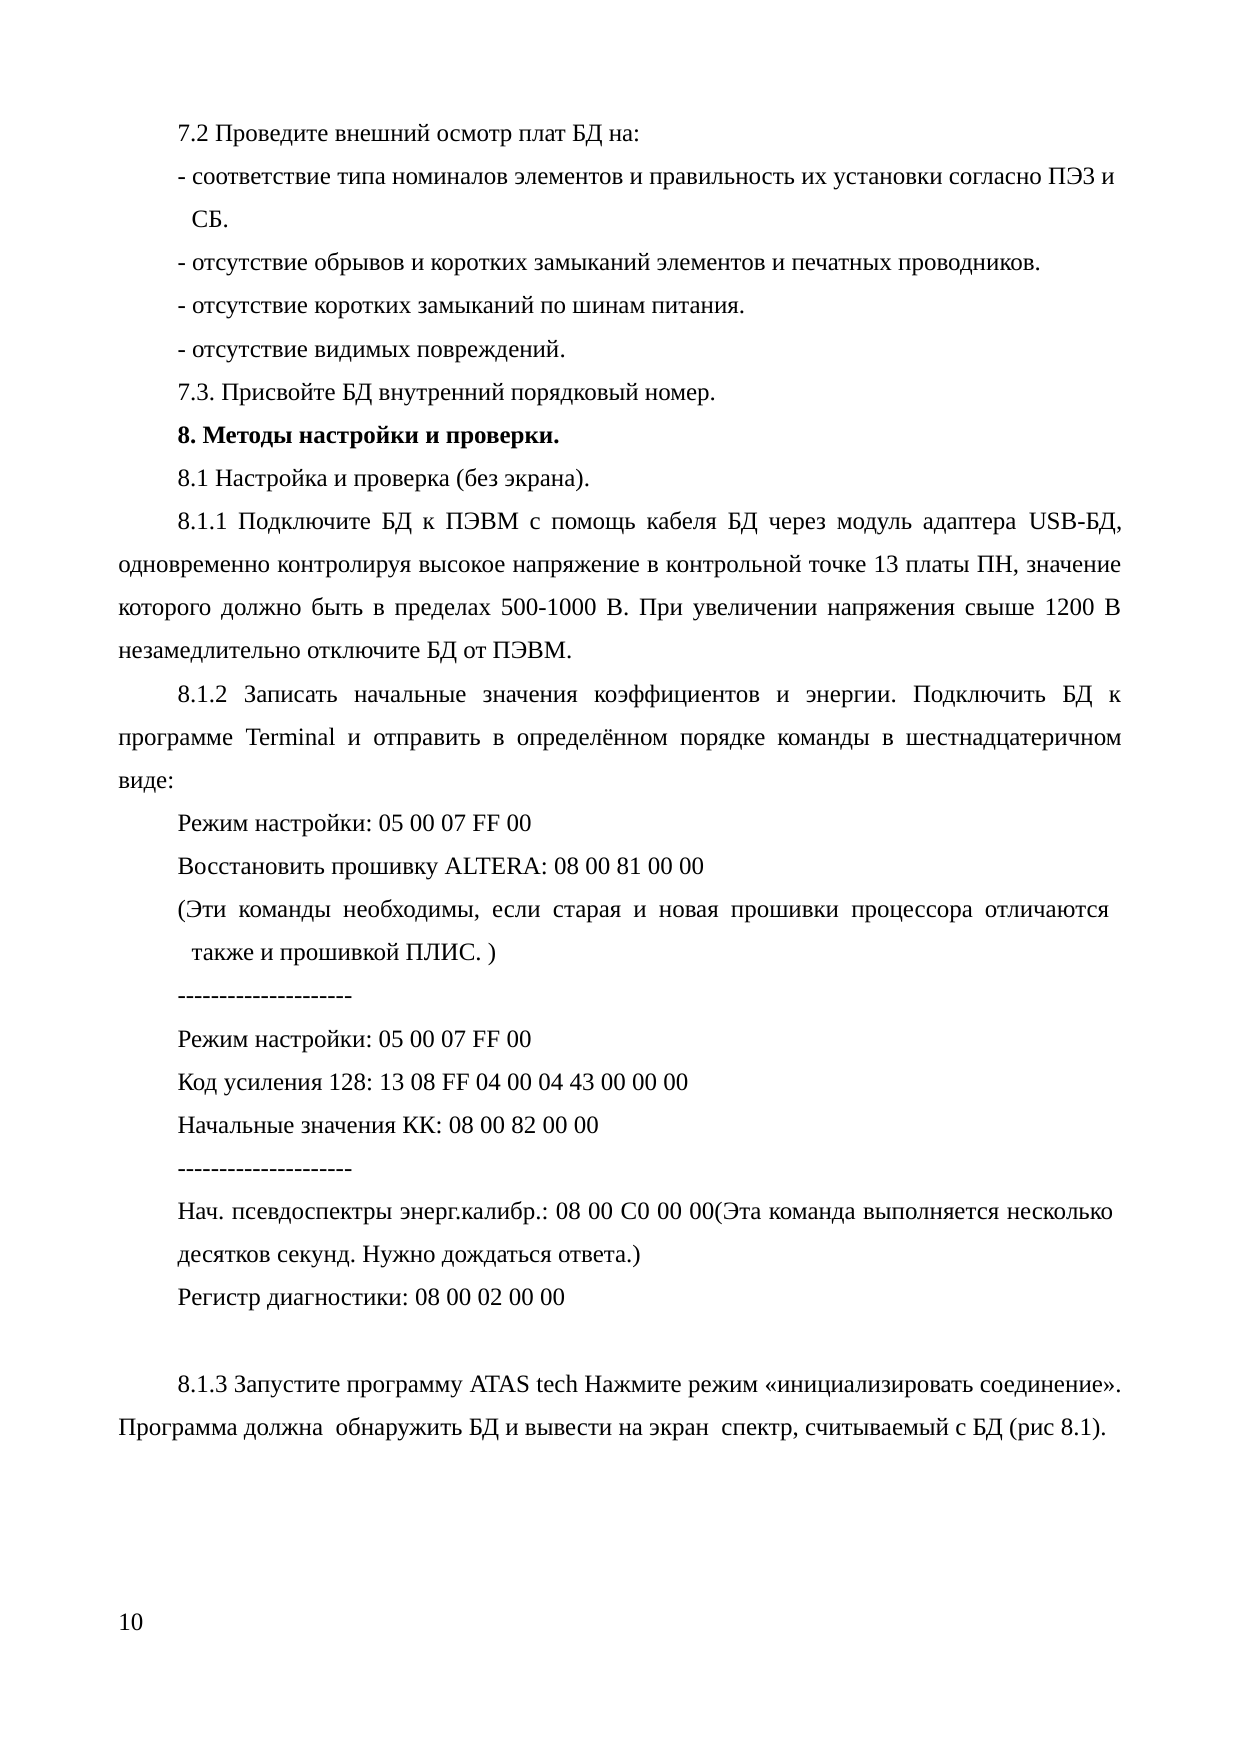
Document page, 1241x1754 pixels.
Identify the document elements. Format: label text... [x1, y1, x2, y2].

text Регистр диагностики: 08 00 02 00 00 [118, 1282, 1122, 1311]
text Режим настройки: 05 00 07 FF 00 [118, 1024, 1122, 1052]
text Восстановить прошивку ALTERA: 08 00 81 00 00 [118, 851, 1122, 880]
text Код усиления 128: 13 08 FF 04 00 04 43 00 00 00 [118, 1067, 1122, 1096]
text Режим настройки: 05 00 07 FF 00 [118, 808, 1122, 837]
text 7.2 Проведите внешний осмотр плат БД на: [118, 118, 1122, 147]
text - отсутствие видимых повреждений. [118, 334, 1122, 362]
text Начальные значения КК: 08 00 82 00 00 [118, 1110, 1122, 1139]
text (Эти команды необходимы, если старая и новая прошивки процессора отличаются также и прошивкой ПЛИС. ) [118, 894, 1122, 966]
text - соответствие типа номиналов элементов и правильность их установки согласно ПЭ3 и СБ. [118, 161, 1122, 233]
text 8.1.3 Запустите программу ATAS tech Нажмите режим «инициализировать соединение». Программа должна обнаружить БД и вывести на экран спектр, считываемый с БД (рис 8.1). [118, 1369, 1122, 1441]
text - отсутствие обрывов и коротких замыканий элементов и печатных проводников. [118, 247, 1122, 276]
text 7.3. Присвойте БД внутренний порядковый номер. [118, 377, 1122, 406]
text --------------------- [118, 981, 1122, 1009]
text 8.1.2 Записать начальные значения коэффициентов и энергии. Подключить БД к программе Terminal и отправить в определённом порядке команды в шестнадцатеричном виде: [118, 679, 1122, 794]
text --------------------- [118, 1153, 1122, 1182]
text - отсутствие коротких замыканий по шинам питания. [118, 291, 1122, 319]
text Нач. псевдоспектры энерг.калибр.: 08 00 C0 00 00(Эта команда выполняется несколько десятков секунд. Нужно дождаться ответа.) [118, 1196, 1122, 1268]
text 8. Методы настройки и проверки. [118, 420, 1122, 449]
text 8.1.1 Подключите БД к ПЭВМ с помощь кабеля БД через модуль адаптера USB-БД, одновременно контролируя высокое напряжение в контрольной точке 13 платы ПН, значение которого должно быть в пределах 500-1000 В. При увеличении напряжения свыше 1200 В незамедлительно отключите БД от ПЭВМ. [118, 506, 1122, 664]
text 8.1 Настройка и проверка (без экрана). [118, 463, 1122, 492]
